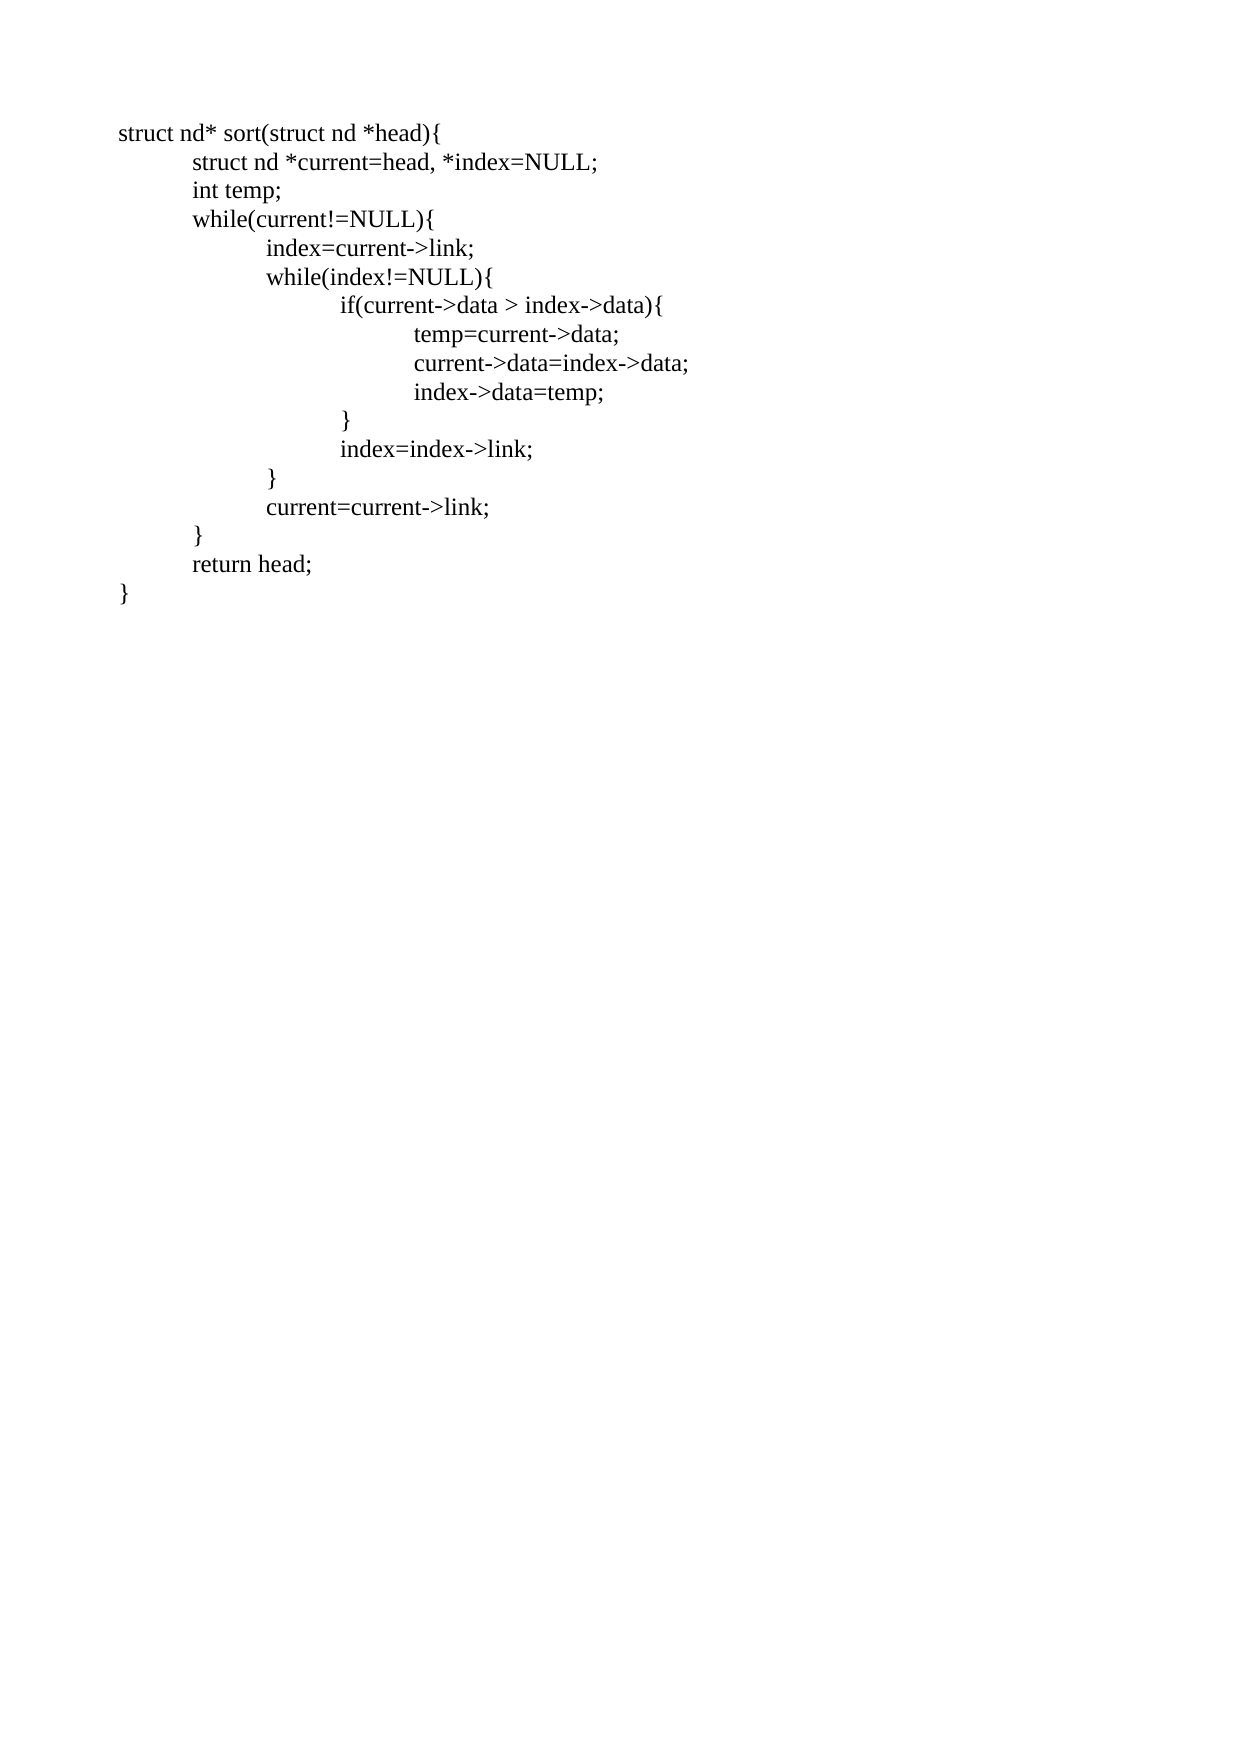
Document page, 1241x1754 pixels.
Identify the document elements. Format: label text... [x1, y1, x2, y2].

text index=current->link; [118, 233, 1122, 262]
text temp=current->data; [118, 319, 1122, 348]
text } [118, 578, 1122, 607]
text struct nd *current=head, *index=NULL; [118, 147, 1122, 176]
text int temp; [118, 176, 1122, 204]
text if(current->data > index->data){ [118, 291, 1122, 319]
text index->data=temp; [118, 377, 1122, 406]
text while(index!=NULL){ [118, 262, 1122, 291]
text } [118, 463, 1122, 492]
text } [118, 406, 1122, 434]
text struct nd* sort(struct nd *head){ [118, 118, 1122, 147]
text while(current!=NULL){ [118, 204, 1122, 233]
text current=current->link; [118, 492, 1122, 521]
text return head; [118, 549, 1122, 578]
text current->data=index->data; [118, 348, 1122, 377]
text index=index->link; [118, 434, 1122, 463]
text } [118, 521, 1122, 549]
